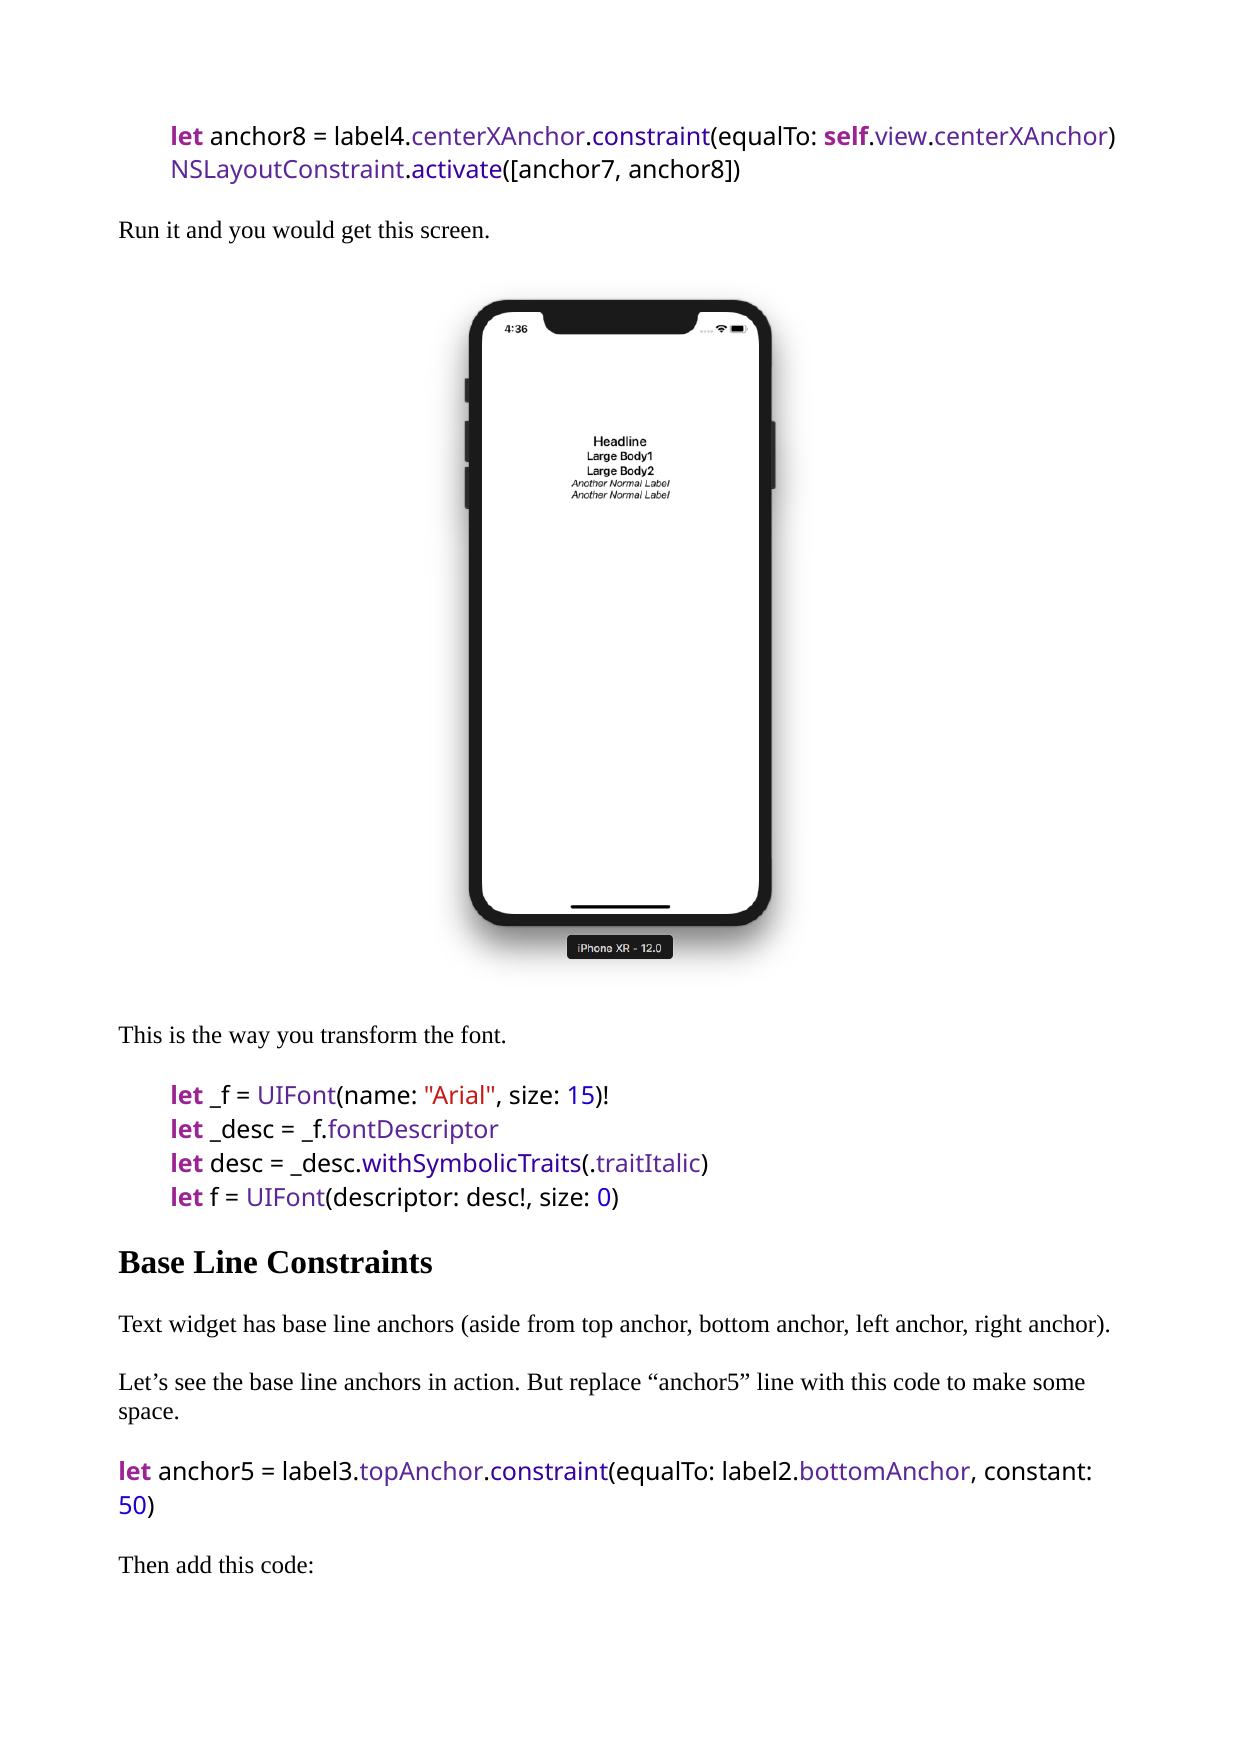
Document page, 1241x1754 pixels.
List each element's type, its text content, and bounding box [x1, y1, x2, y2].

text Then add this code: [118, 1550, 1122, 1579]
text let _f = UIFont(name: "Arial", size: 15)! [118, 1077, 1122, 1112]
text Base Line Constraints [118, 1242, 1122, 1281]
text Text widget has base line anchors (aside from top anchor, bottom anchor, left anchor, right anchor). [118, 1309, 1122, 1338]
text let anchor5 = label3.topAnchor.constraint(equalTo: label2.bottomAnchor, constant: 50) [118, 1453, 1122, 1521]
text Let’s see the base line anchors in action. But replace “anchor5” line with this code to make some space. [118, 1367, 1122, 1424]
text let desc = _desc.withSymbolicTraits(.traitItalic) [118, 1146, 1122, 1180]
text This is the way you transform the font. [118, 1020, 1122, 1049]
text NSLayoutConstraint.activate([anchor7, anchor8]) [118, 152, 1122, 186]
text Run it and you would get this screen. [118, 215, 1122, 244]
text let anchor8 = label4.centerXAnchor.constraint(equalTo: self.view.centerXAnchor) [118, 118, 1122, 152]
picture [415, 272, 825, 993]
text let _desc = _f.fontDescriptor [118, 1112, 1122, 1146]
text let f = UIFont(descriptor: desc!, size: 0) [118, 1180, 1122, 1214]
